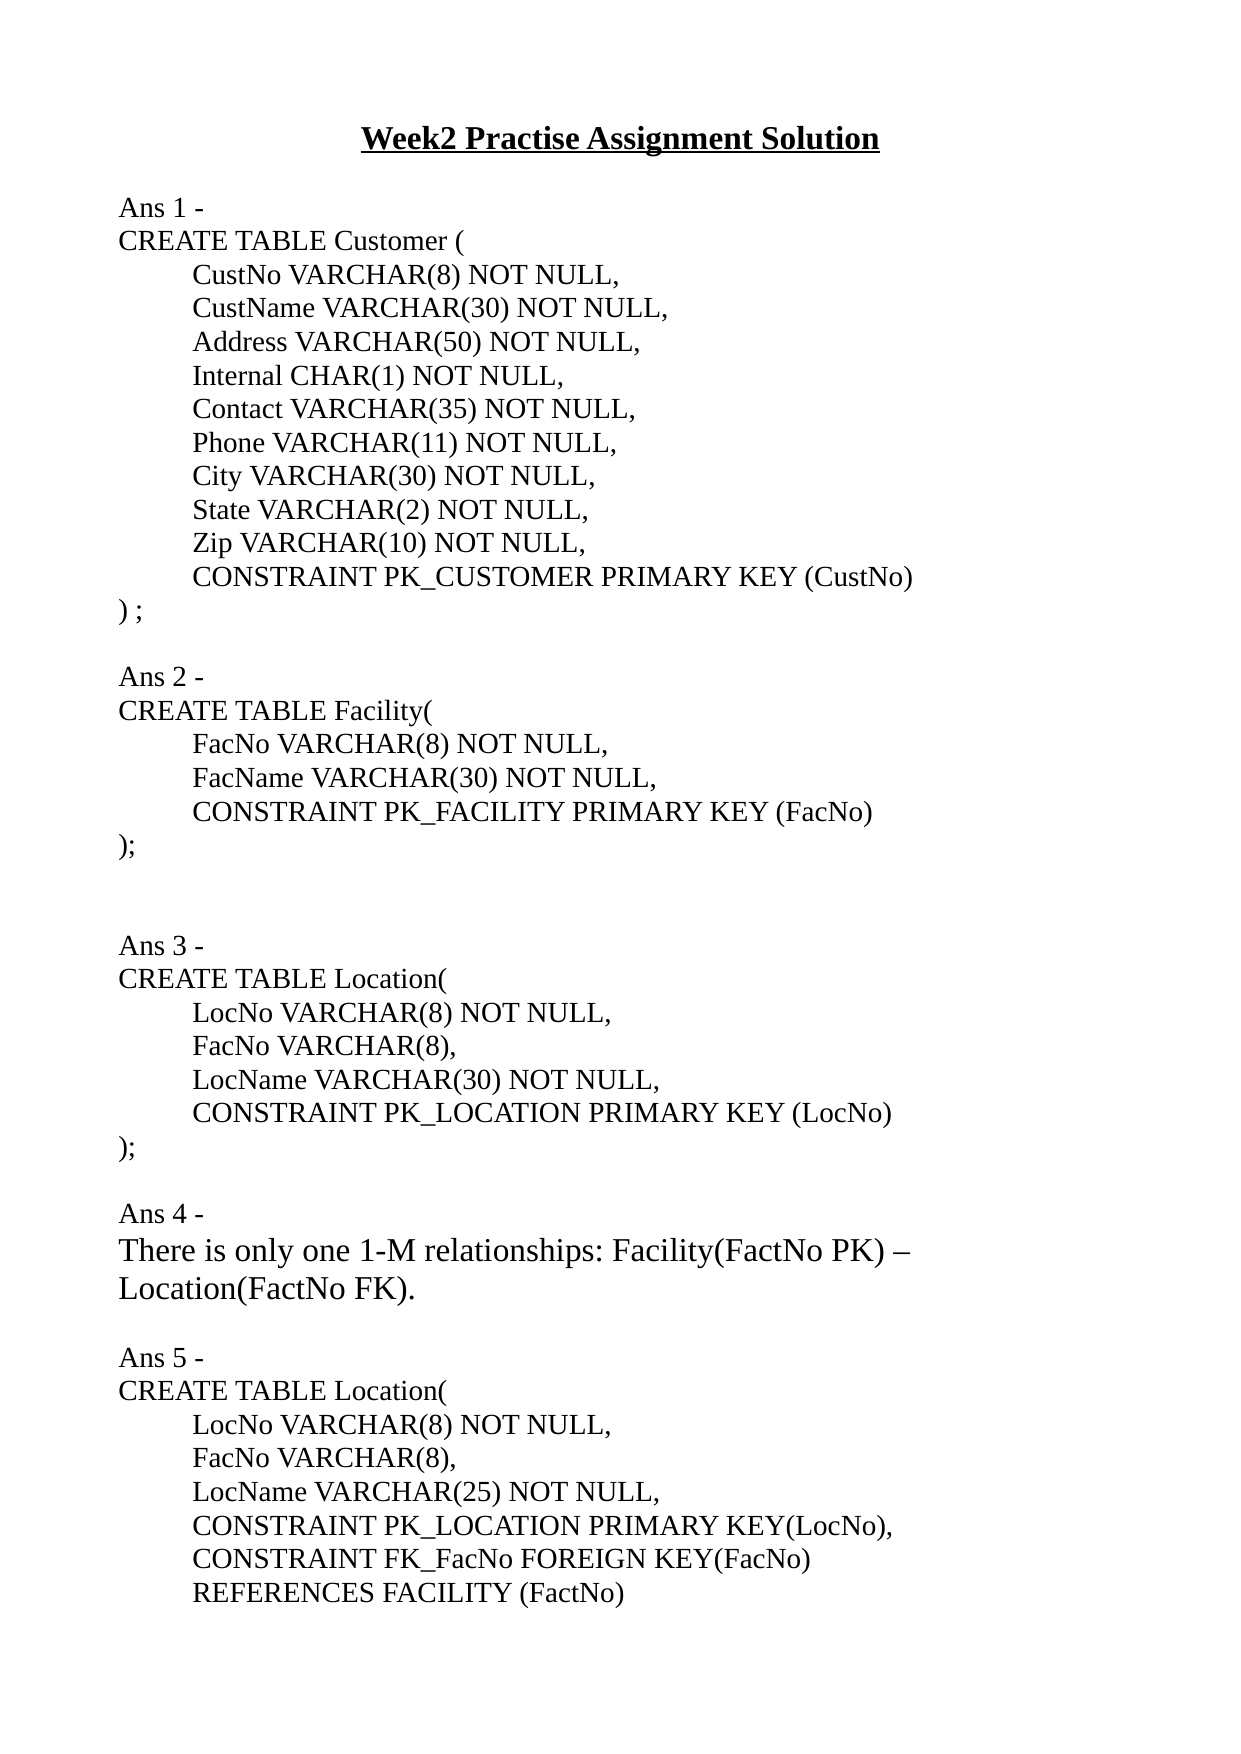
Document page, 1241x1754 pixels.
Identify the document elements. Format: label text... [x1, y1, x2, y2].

text There is only one 1-M relationships: Facility(FactNo PK) – Location(FactNo FK). [118, 1230, 1122, 1306]
text LocNo VARCHAR(8) NOT NULL, [118, 1407, 1122, 1441]
text Ans 5 - [118, 1340, 1122, 1373]
text Address VARCHAR(50) NOT NULL, [118, 324, 1122, 358]
text City VARCHAR(30) NOT NULL, [118, 458, 1122, 492]
text CustName VARCHAR(30) NOT NULL, [118, 291, 1122, 324]
text FacName VARCHAR(30) NOT NULL, [118, 760, 1122, 794]
text Contact VARCHAR(35) NOT NULL, [118, 391, 1122, 425]
text ) ; [118, 592, 1122, 626]
text Zip VARCHAR(10) NOT NULL, [118, 525, 1122, 559]
text Ans 4 - [118, 1196, 1122, 1230]
text Ans 3 - [118, 928, 1122, 961]
text LocName VARCHAR(25) NOT NULL, [118, 1474, 1122, 1508]
text CREATE TABLE Location( [118, 1373, 1122, 1407]
text ); [118, 1129, 1122, 1163]
text CONSTRAINT FK_FacNo FOREIGN KEY(FacNo) [118, 1541, 1122, 1575]
text Week2 Practise Assignment Solution [118, 118, 1122, 156]
text CONSTRAINT PK_LOCATION PRIMARY KEY(LocNo), [118, 1508, 1122, 1541]
text Internal CHAR(1) NOT NULL, [118, 358, 1122, 391]
text FacNo VARCHAR(8) NOT NULL, [118, 727, 1122, 760]
text CREATE TABLE Customer ( [118, 223, 1122, 257]
text LocName VARCHAR(30) NOT NULL, [118, 1062, 1122, 1096]
text Phone VARCHAR(11) NOT NULL, [118, 425, 1122, 458]
text FacNo VARCHAR(8), [118, 1441, 1122, 1474]
text REFERENCES FACILITY (FactNo) [118, 1575, 1122, 1608]
text LocNo VARCHAR(8) NOT NULL, [118, 995, 1122, 1028]
text CREATE TABLE Facility( [118, 693, 1122, 727]
text CustNo VARCHAR(8) NOT NULL, [118, 257, 1122, 291]
text Ans 1 - [118, 190, 1122, 223]
text State VARCHAR(2) NOT NULL, [118, 492, 1122, 525]
text CONSTRAINT PK_LOCATION PRIMARY KEY (LocNo) [118, 1096, 1122, 1129]
text Ans 2 - [118, 659, 1122, 693]
text CREATE TABLE Location( [118, 961, 1122, 995]
text CONSTRAINT PK_CUSTOMER PRIMARY KEY (CustNo) [118, 559, 1122, 592]
text CONSTRAINT PK_FACILITY PRIMARY KEY (FacNo) [118, 794, 1122, 827]
text FacNo VARCHAR(8), [118, 1028, 1122, 1062]
text ); [118, 827, 1122, 861]
